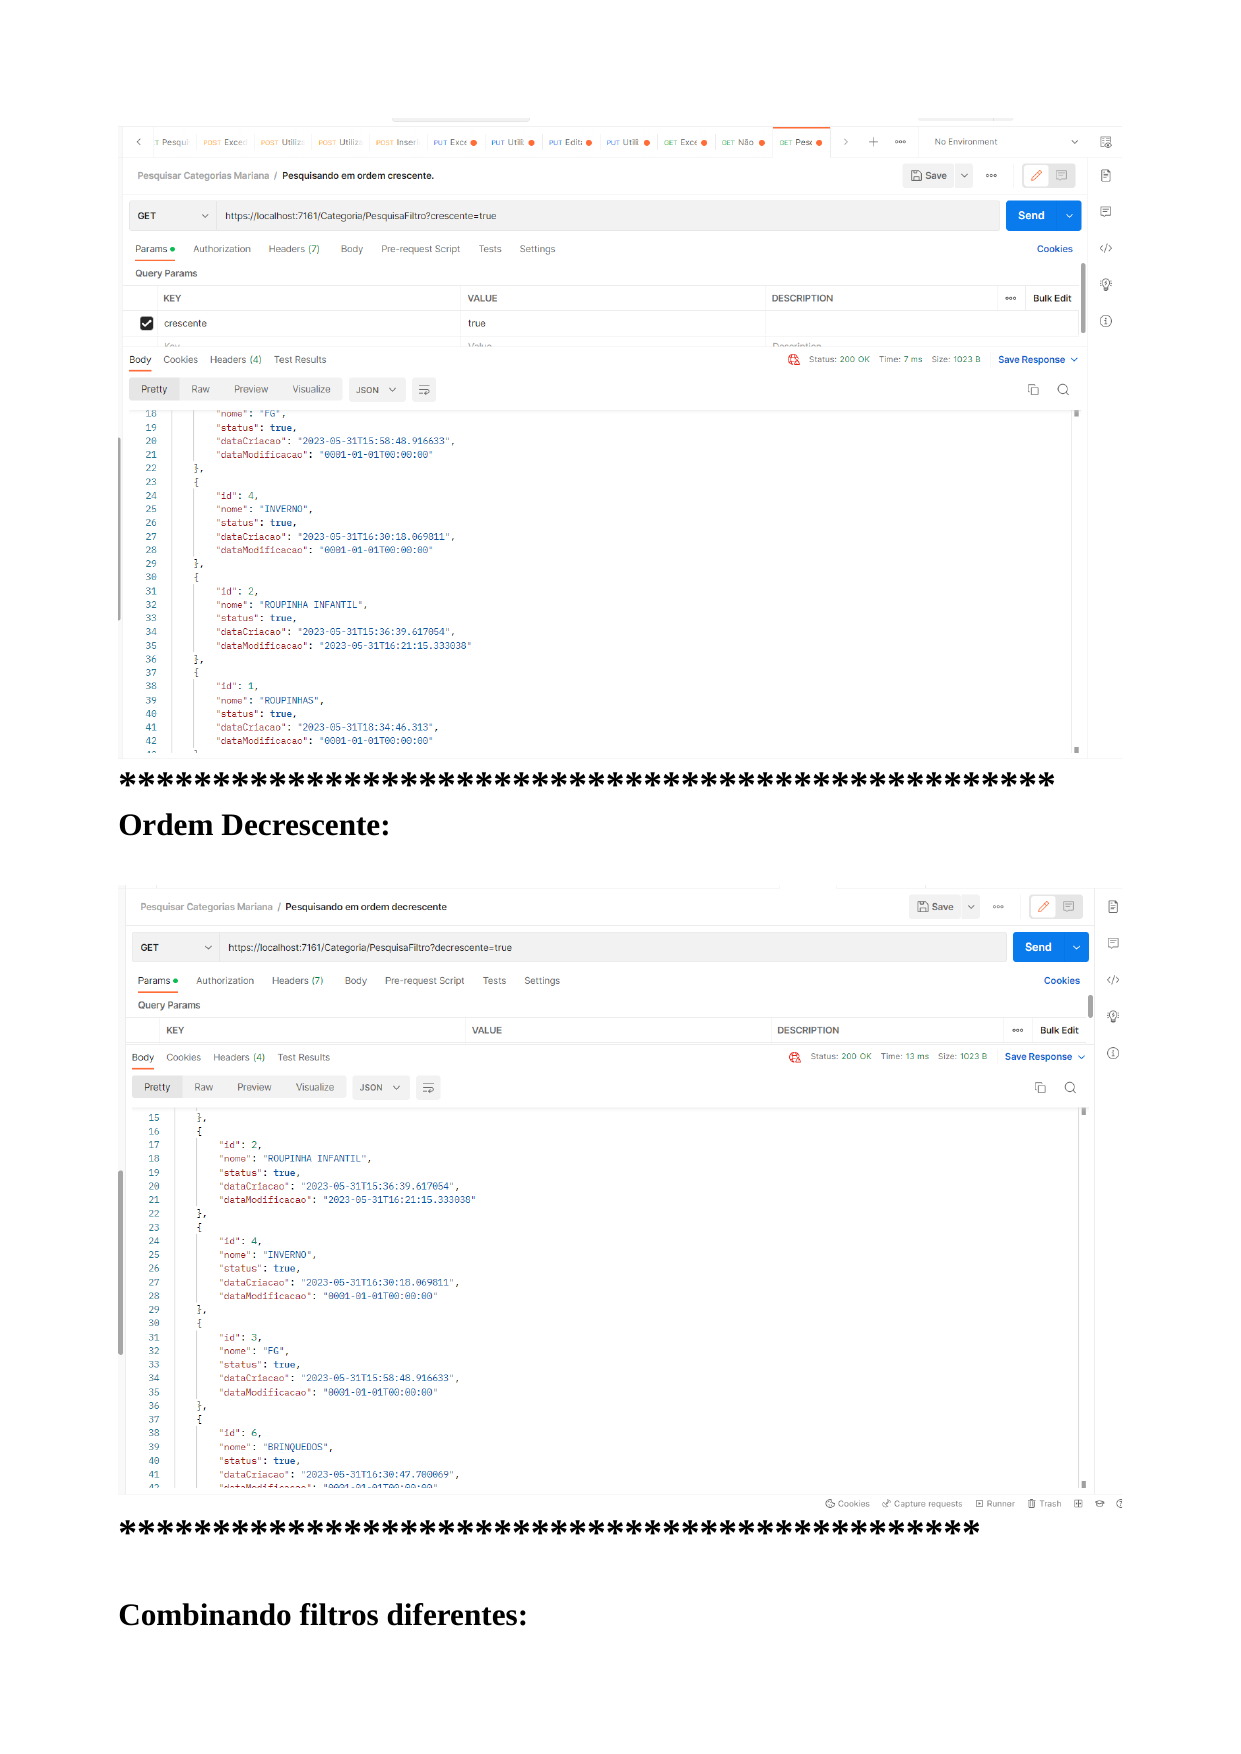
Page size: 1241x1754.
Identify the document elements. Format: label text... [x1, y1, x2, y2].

picture [118, 118, 1123, 763]
text Ordem Decrescente: [118, 806, 1122, 842]
picture [118, 885, 1123, 1511]
text ********************************************** [118, 1511, 1122, 1553]
text Combinando filtros diferentes: [118, 1596, 1122, 1632]
text ************************************************** [118, 763, 1122, 806]
